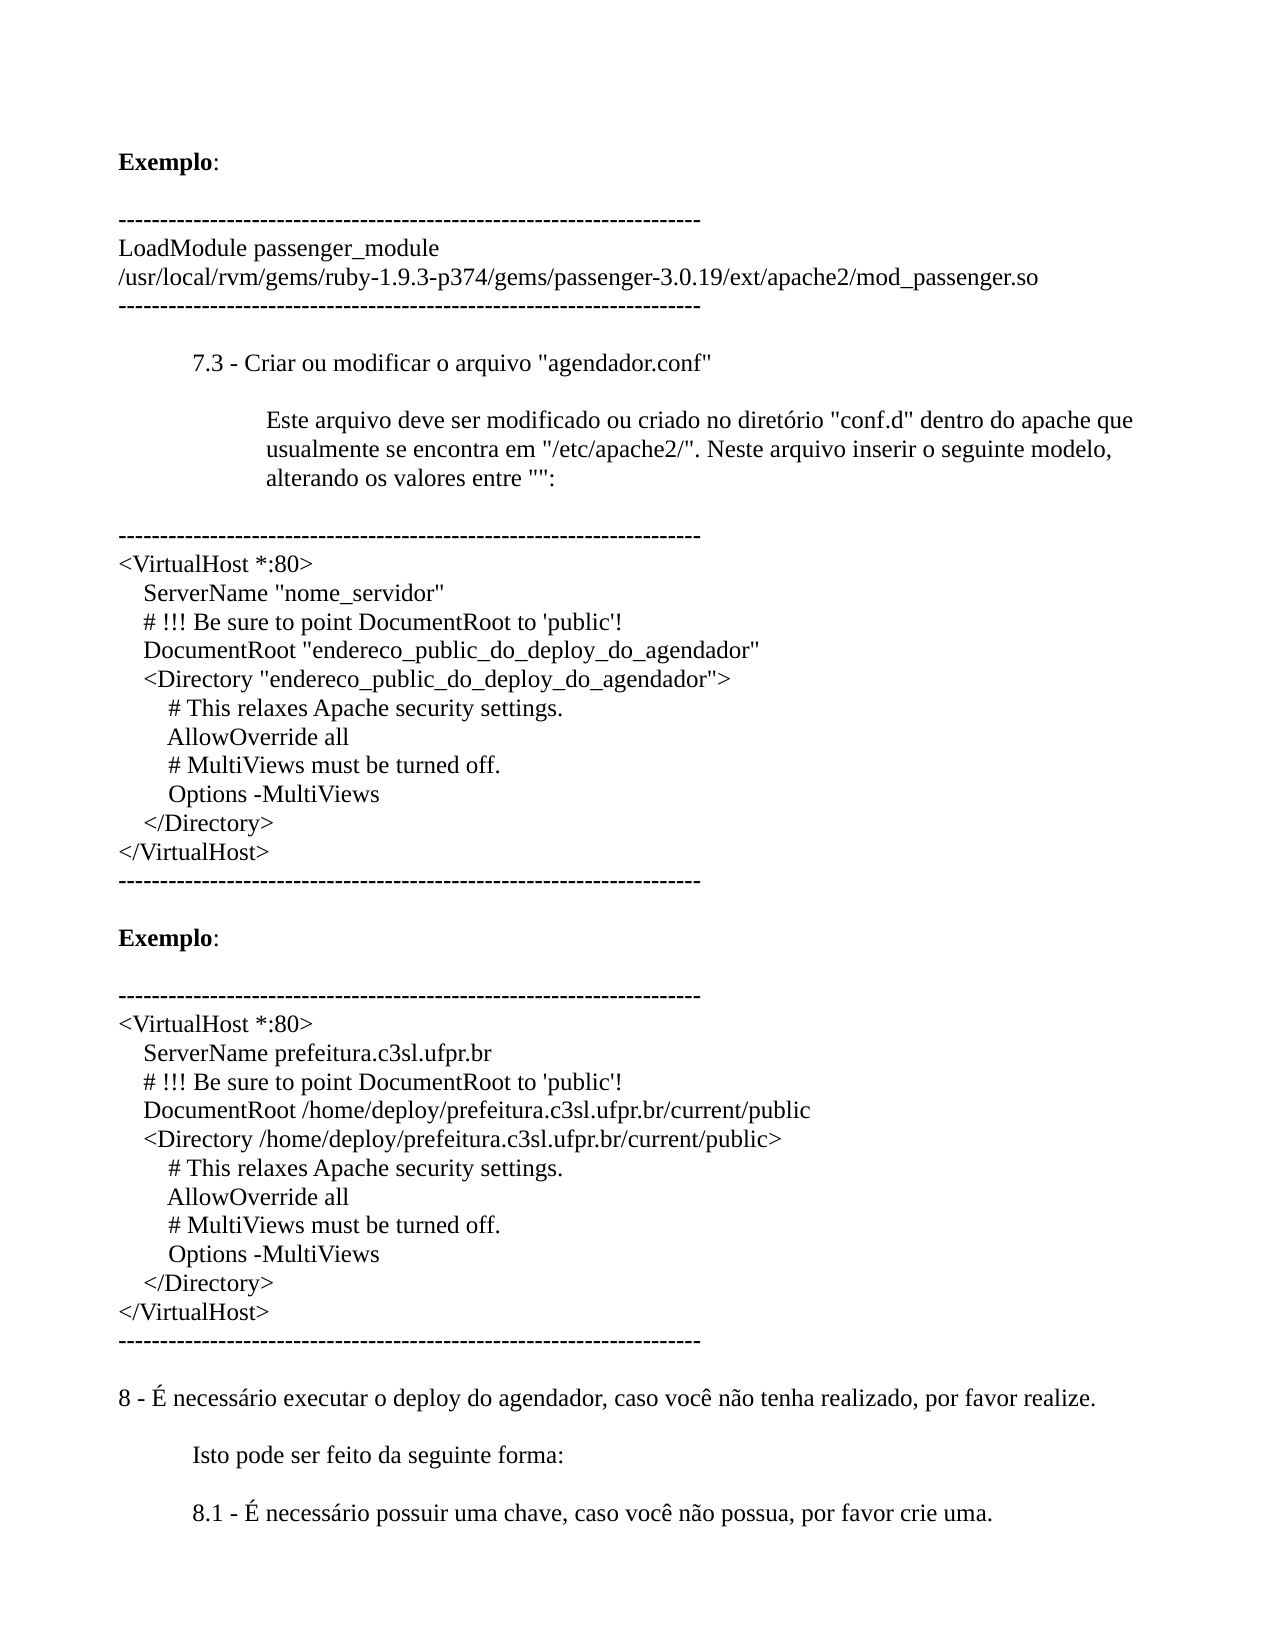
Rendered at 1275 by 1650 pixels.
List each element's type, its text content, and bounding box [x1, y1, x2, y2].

text # This relaxes Apache security settings. [118, 693, 1157, 722]
text ServerName "nome_servidor" [118, 578, 1157, 607]
text 7.3 - Criar ou modificar o arquivo "agendador.conf" [118, 348, 1157, 377]
text # MultiViews must be turned off. [118, 1211, 1157, 1239]
text </VirtualHost> [118, 837, 1157, 866]
text Isto pode ser feito da seguinte forma: [118, 1441, 1157, 1469]
text ServerName prefeitura.c3sl.ufpr.br [118, 1038, 1157, 1067]
text ---------------------------------------------------------------------- [118, 204, 1157, 233]
text </VirtualHost> [118, 1297, 1157, 1326]
text </Directory> [118, 808, 1157, 837]
text Options -MultiViews [118, 1239, 1157, 1268]
text <Directory /home/deploy/prefeitura.c3sl.ufpr.br/current/public> [118, 1124, 1157, 1153]
text Exemplo: [118, 147, 1157, 176]
text 8 - É necessário executar o deploy do agendador, caso você não tenha realizado, por favor realize. [118, 1383, 1157, 1412]
text ---------------------------------------------------------------------- [118, 1326, 1157, 1354]
text DocumentRoot "endereco_public_do_deploy_do_agendador" [118, 636, 1157, 664]
text # This relaxes Apache security settings. [118, 1153, 1157, 1182]
text ---------------------------------------------------------------------- [118, 866, 1157, 894]
text ---------------------------------------------------------------------- [118, 291, 1157, 319]
text 8.1 - É necessário possuir uma chave, caso você não possua, por favor crie uma. [118, 1498, 1157, 1527]
text AllowOverride all [118, 1182, 1157, 1211]
text <VirtualHost *:80> [118, 549, 1157, 578]
text ---------------------------------------------------------------------- [118, 981, 1157, 1009]
text DocumentRoot /home/deploy/prefeitura.c3sl.ufpr.br/current/public [118, 1096, 1157, 1124]
text # MultiViews must be turned off. [118, 751, 1157, 779]
text Este arquivo deve ser modificado ou criado no diretório "conf.d" dentro do apache que usualmente se encontra em "/etc/apache2/". Neste arquivo inserir o seguinte modelo, alterando os valores entre "": [118, 406, 1157, 492]
text </Directory> [118, 1268, 1157, 1297]
text Exemplo: [118, 923, 1157, 952]
text ---------------------------------------------------------------------- [118, 521, 1157, 549]
text # !!! Be sure to point DocumentRoot to 'public'! [118, 1067, 1157, 1096]
text AllowOverride all [118, 722, 1157, 751]
text <VirtualHost *:80> [118, 1009, 1157, 1038]
text <Directory "endereco_public_do_deploy_do_agendador"> [118, 664, 1157, 693]
text Options -MultiViews [118, 779, 1157, 808]
text LoadModule passenger_module /usr/local/rvm/gems/ruby-1.9.3-p374/gems/passenger-3.0.19/ext/apache2/mod_passenger.so [118, 233, 1157, 291]
text # !!! Be sure to point DocumentRoot to 'public'! [118, 607, 1157, 636]
